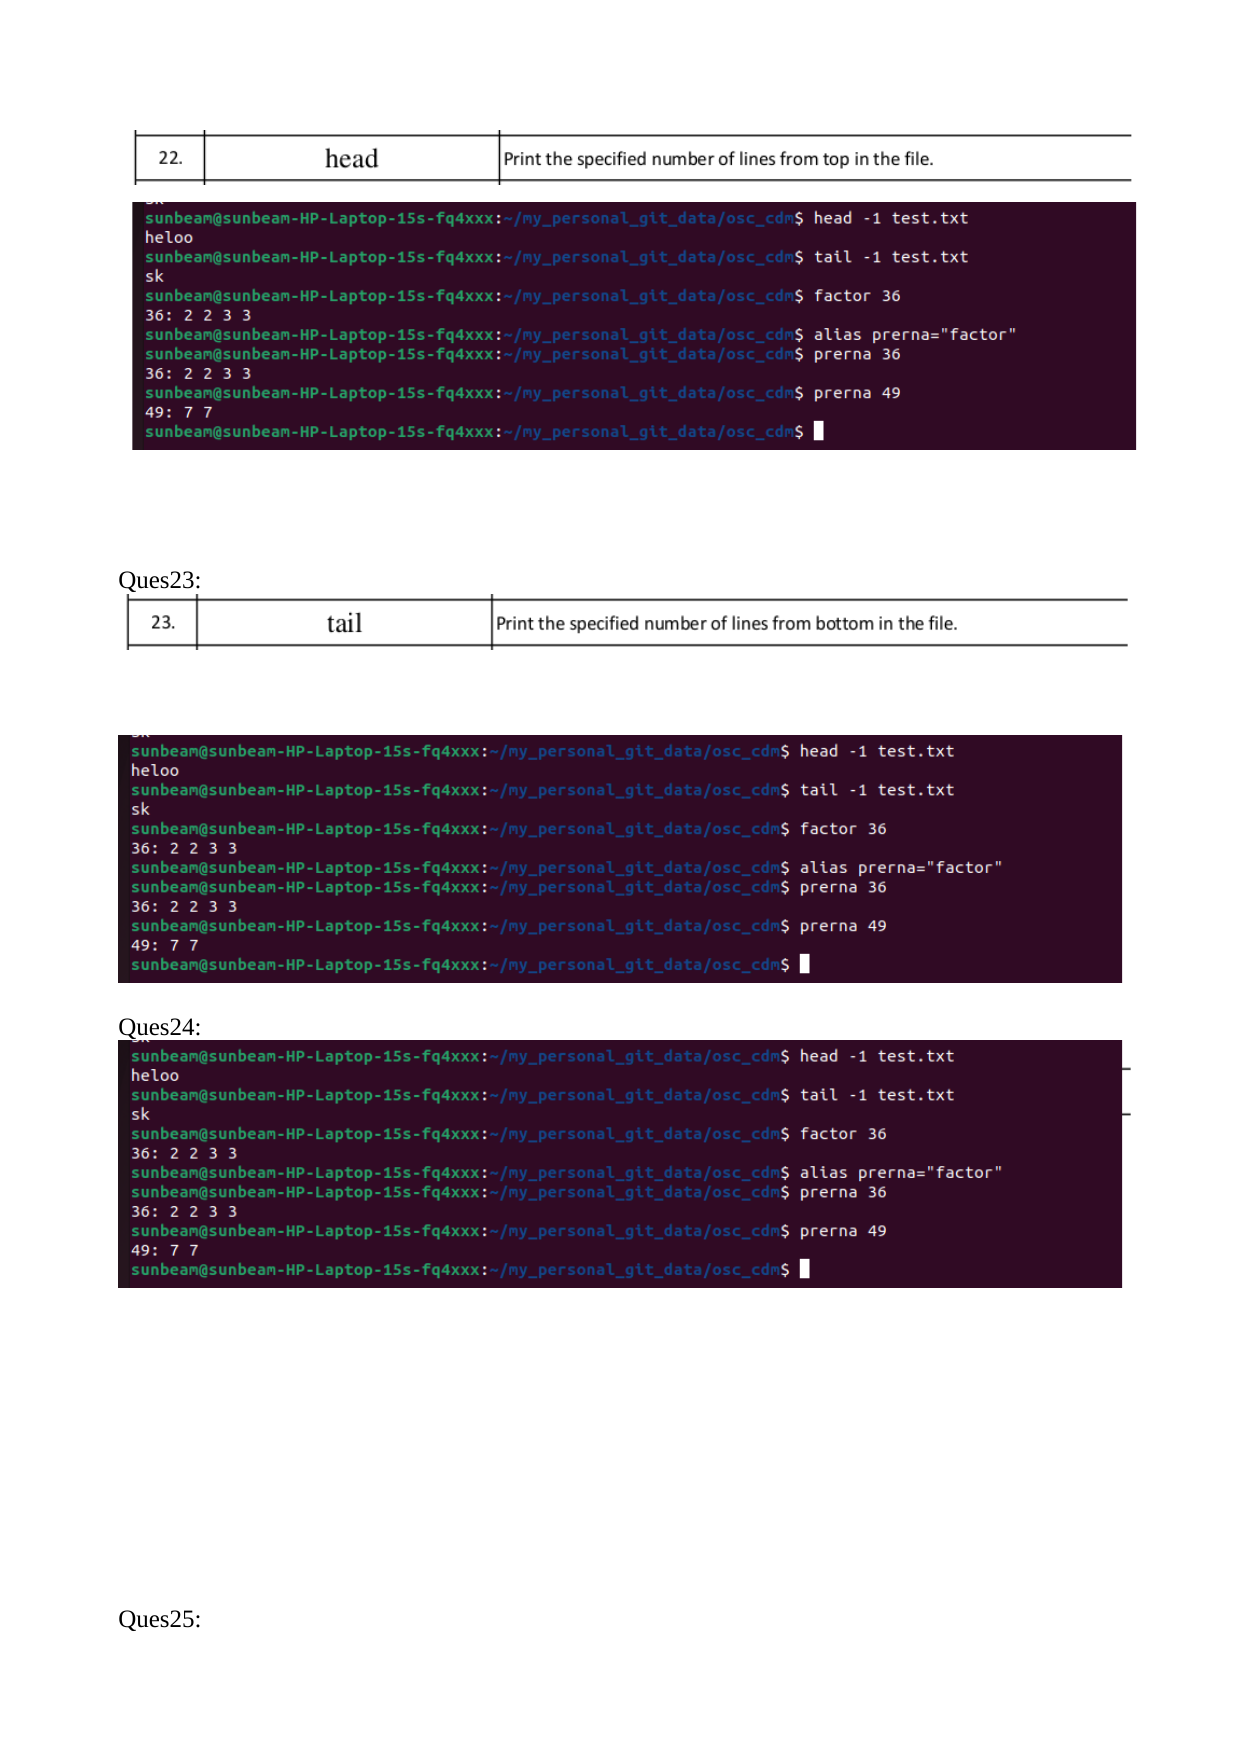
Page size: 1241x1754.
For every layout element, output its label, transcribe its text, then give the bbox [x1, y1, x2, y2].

text Ques23: [118, 565, 1122, 594]
picture [132, 202, 1137, 450]
picture [123, 594, 1128, 650]
picture [118, 1040, 1131, 1288]
text Ques24: [118, 1012, 1122, 1040]
picture [127, 130, 1132, 185]
picture [118, 735, 1123, 983]
text Ques25: [118, 1604, 1122, 1633]
